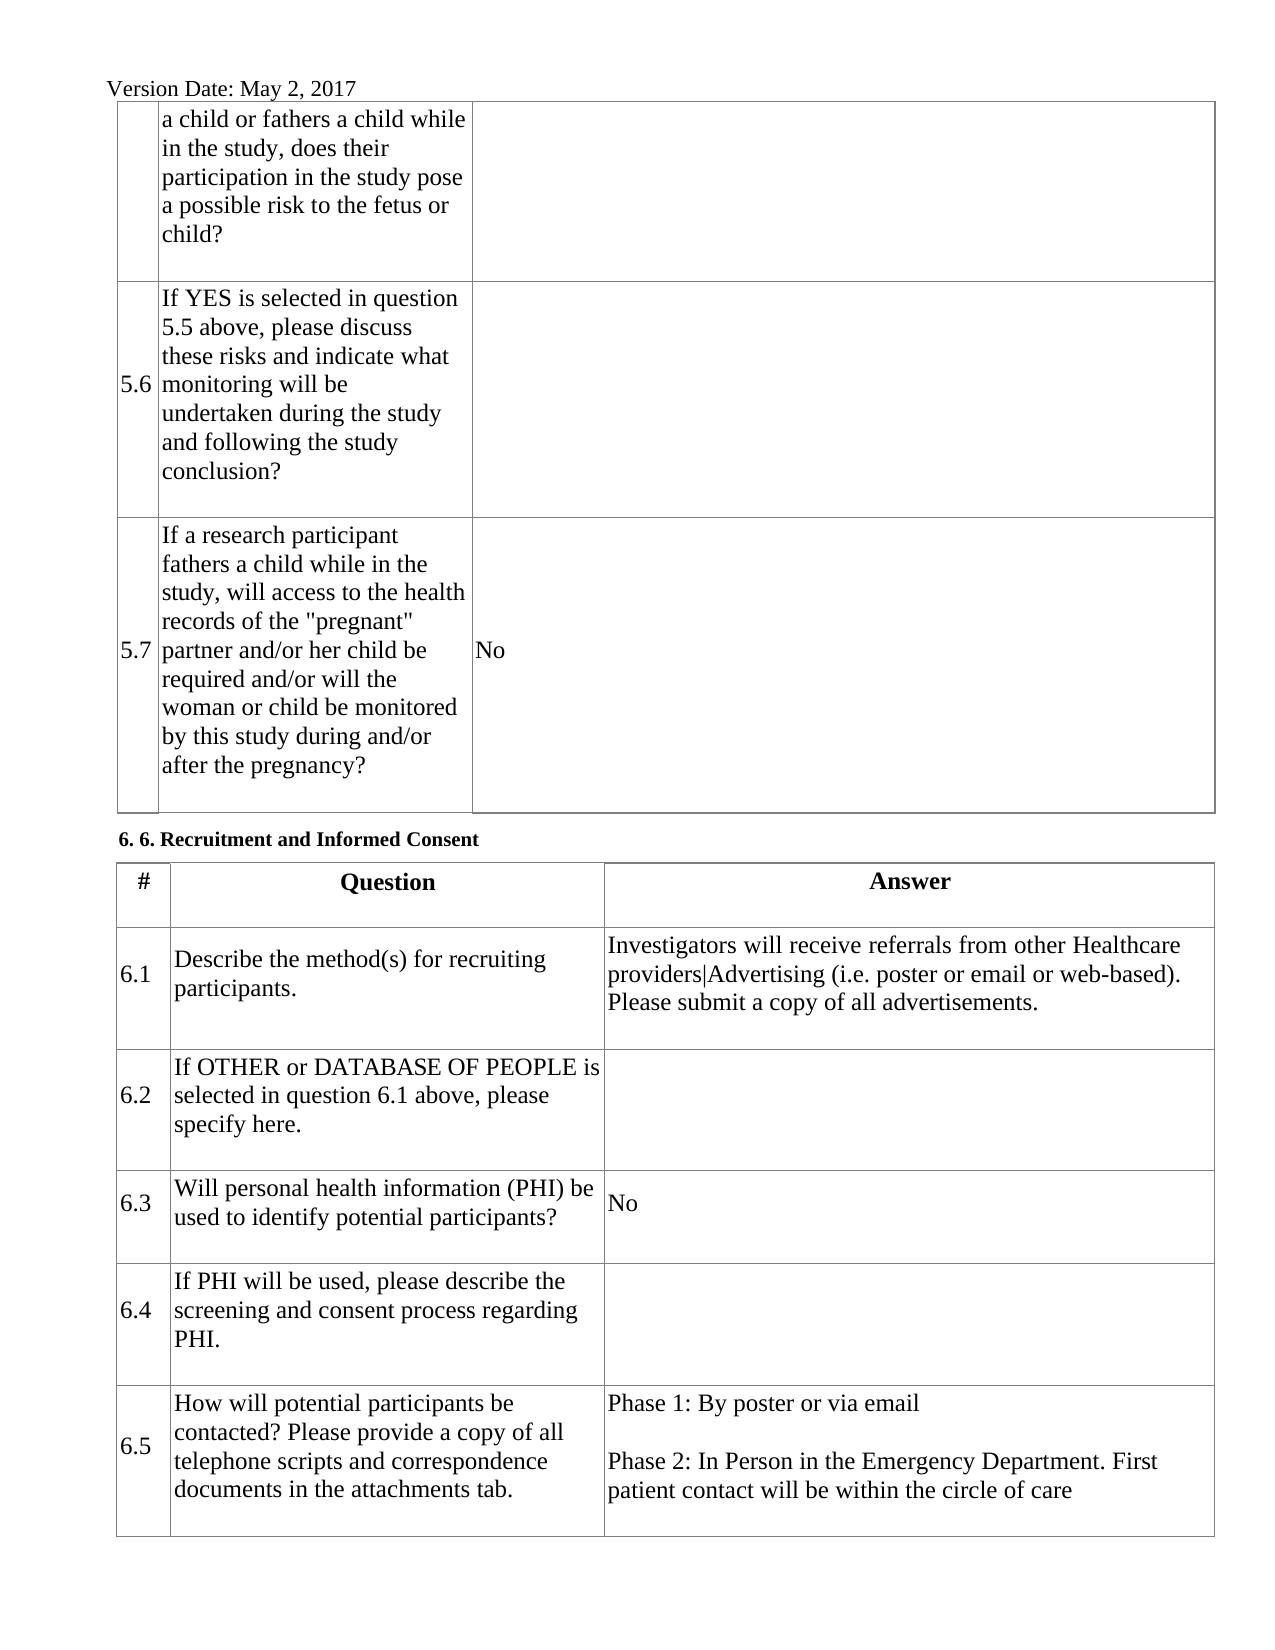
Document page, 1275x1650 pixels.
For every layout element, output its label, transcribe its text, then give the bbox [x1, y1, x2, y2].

table_cell If OTHER or DATABASE OF PEOPLE is selected in question 6.1 above, please specify here. [171, 1050, 604, 1170]
table_cell If YES is selected in question 5.5 above, please discuss these risks and indicate what monitoring will be undertaken during the study and following the study conclusion? [159, 282, 472, 517]
table_cell 6.1 [117, 928, 170, 1049]
table_header Question [171, 863, 604, 927]
table_header # [117, 864, 170, 927]
table_cell 6.5 [117, 1386, 170, 1536]
table_cell How will potential participants be contacted? Please provide a copy of all telephone scripts and correspondence documents in the attachments tab. [171, 1386, 604, 1536]
table_cell Will personal health information (PHI) be used to identify potential participants? [171, 1171, 604, 1263]
table_cell 5.7 [118, 518, 158, 812]
table_header [473, 102, 1214, 281]
table_cell If a research participant fathers a child while in the study, will access to the health records of the "pregnant" partner and/or her child be required and/or will the woman or child be monitored by this study during and/or after the pregnancy? [159, 518, 472, 812]
table_cell 6.4 [117, 1264, 170, 1385]
table_cell 6.3 [117, 1171, 170, 1263]
table_header Answer [605, 864, 1214, 927]
list 6. Recruitment and Informed Consent [118, 827, 1229, 851]
table_cell [605, 1264, 1214, 1385]
table_cell If PHI will be used, please describe the screening and consent process regarding PHI. [171, 1264, 604, 1385]
table_header [118, 102, 158, 281]
table_cell [473, 282, 1214, 517]
table_cell Phase 1: By poster or via email Phase 2: In Person in the Emergency Department. First patient contact will be within the circle of care [605, 1386, 1214, 1536]
table_cell No [605, 1171, 1214, 1263]
table_cell 6.2 [117, 1050, 170, 1170]
table_cell Describe the method(s) for recruiting participants. [171, 928, 604, 1049]
table_cell [605, 1050, 1214, 1170]
table_cell 5.6 [118, 282, 158, 517]
table_cell Investigators will receive referrals from other Healthcare providers|Advertising (i.e. poster or email or web-based). Please submit a copy of all advertisements. [605, 928, 1214, 1049]
table_cell No [473, 518, 1214, 812]
table_header a child or fathers a child while in the study, does their participation in the study pose a possible risk to the fetus or child? [159, 102, 472, 281]
